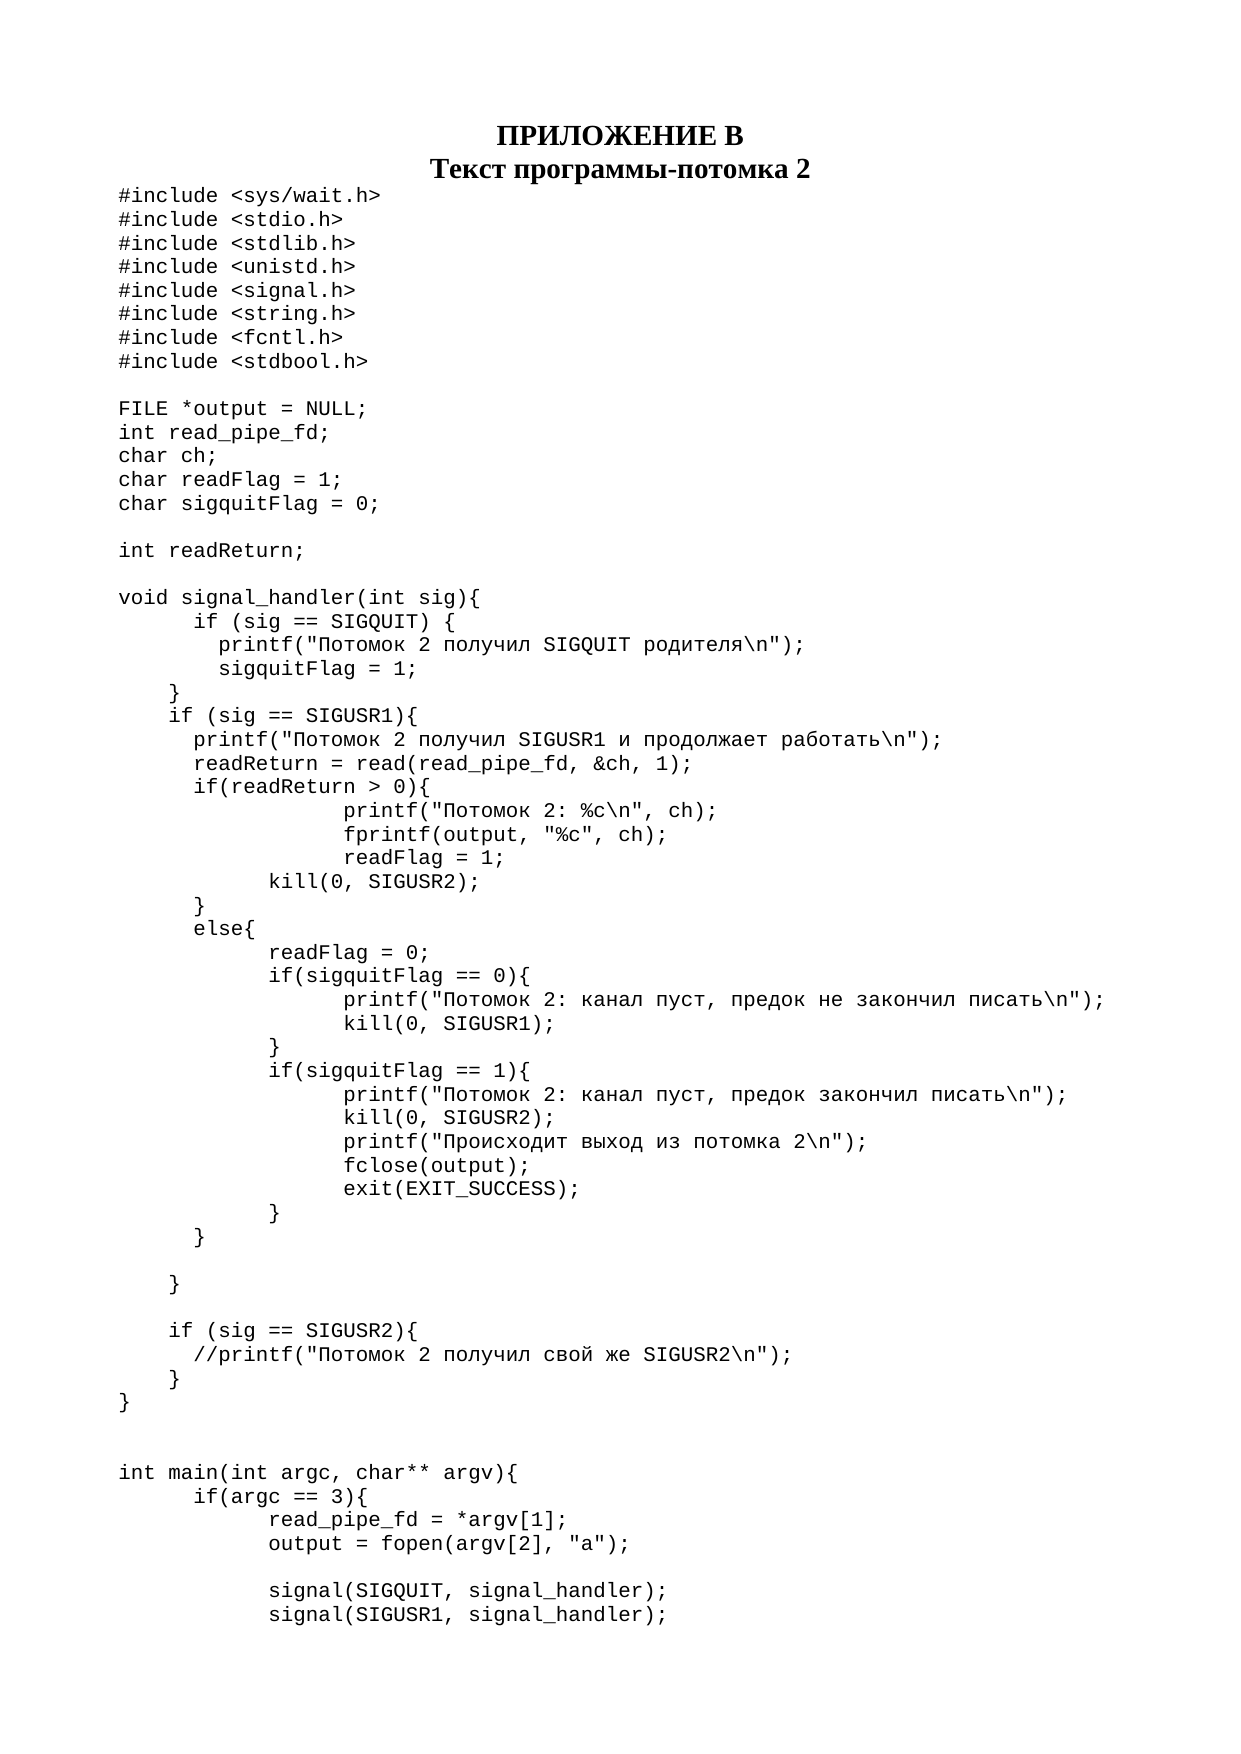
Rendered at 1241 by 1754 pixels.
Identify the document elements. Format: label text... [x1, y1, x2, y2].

text void signal_handler(int sig){ [118, 587, 1122, 611]
text signal(SIGQUIT, signal_handler); [118, 1580, 1122, 1604]
text read_pipe_fd = *argv[1]; [118, 1509, 1122, 1533]
text if(sigquitFlag == 0){ [118, 966, 1122, 989]
text readFlag = 1; [118, 847, 1122, 871]
text kill(0, SIGUSR2); [118, 871, 1122, 894]
text else{ [118, 918, 1122, 942]
text } [118, 682, 1122, 705]
text //printf("Потомок 2 получил свой же SIGUSR2\n"); [118, 1344, 1122, 1367]
text char sigquitFlag = 0; [118, 493, 1122, 516]
text } [118, 1036, 1122, 1060]
text } [118, 1391, 1122, 1415]
text readFlag = 0; [118, 942, 1122, 966]
text FILE *output = NULL; [118, 398, 1122, 422]
text } [118, 894, 1122, 918]
text if(readReturn > 0){ [118, 776, 1122, 800]
text readReturn = read(read_pipe_fd, &ch, 1); [118, 753, 1122, 776]
text int main(int argc, char** argv){ [118, 1462, 1122, 1486]
text printf("Потомок 2: канал пуст, предок не закончил писать\n"); [118, 989, 1122, 1013]
text #include <fcntl.h> [118, 327, 1122, 351]
text printf("Происходит выход из потомка 2\n"); [118, 1131, 1122, 1155]
text #include <unistd.h> [118, 256, 1122, 280]
text int read_pipe_fd; [118, 422, 1122, 445]
text signal(SIGUSR1, signal_handler); [118, 1604, 1122, 1628]
text int readReturn; [118, 540, 1122, 563]
text kill(0, SIGUSR2); [118, 1107, 1122, 1131]
text #include <signal.h> [118, 280, 1122, 303]
text if (sig == SIGUSR1){ [118, 705, 1122, 729]
text #include <stdbool.h> [118, 351, 1122, 374]
text #include <string.h> [118, 303, 1122, 327]
text if (sig == SIGUSR2){ [118, 1320, 1122, 1344]
text exit(EXIT_SUCCESS); [118, 1178, 1122, 1202]
text sigquitFlag = 1; [118, 658, 1122, 682]
text printf("Потомок 2 получил SIGQUIT родителя\n"); [118, 634, 1122, 658]
text #include <stdlib.h> [118, 232, 1122, 256]
text char readFlag = 1; [118, 469, 1122, 493]
text ПРИЛОЖЕНИЕ В [118, 118, 1122, 152]
text } [118, 1367, 1122, 1391]
text } [118, 1226, 1122, 1249]
text output = fopen(argv[2], "a"); [118, 1533, 1122, 1557]
text } [118, 1273, 1122, 1297]
text if (sig == SIGQUIT) { [118, 611, 1122, 634]
text printf("Потомок 2 получил SIGUSR1 и продолжает работать\n"); [118, 729, 1122, 753]
text fprintf(output, "%c", ch); [118, 824, 1122, 847]
text } [118, 1202, 1122, 1226]
text Текст программы-потомка 2 [118, 152, 1122, 185]
text if(sigquitFlag == 1){ [118, 1060, 1122, 1084]
text #include <sys/wait.h> [118, 185, 1122, 209]
text char ch; [118, 445, 1122, 469]
text if(argc == 3){ [118, 1486, 1122, 1509]
text kill(0, SIGUSR1); [118, 1013, 1122, 1036]
text printf("Потомок 2: %c\n", ch); [118, 800, 1122, 824]
text printf("Потомок 2: канал пуст, предок закончил писать\n"); [118, 1084, 1122, 1107]
text fclose(output); [118, 1155, 1122, 1178]
text #include <stdio.h> [118, 209, 1122, 232]
